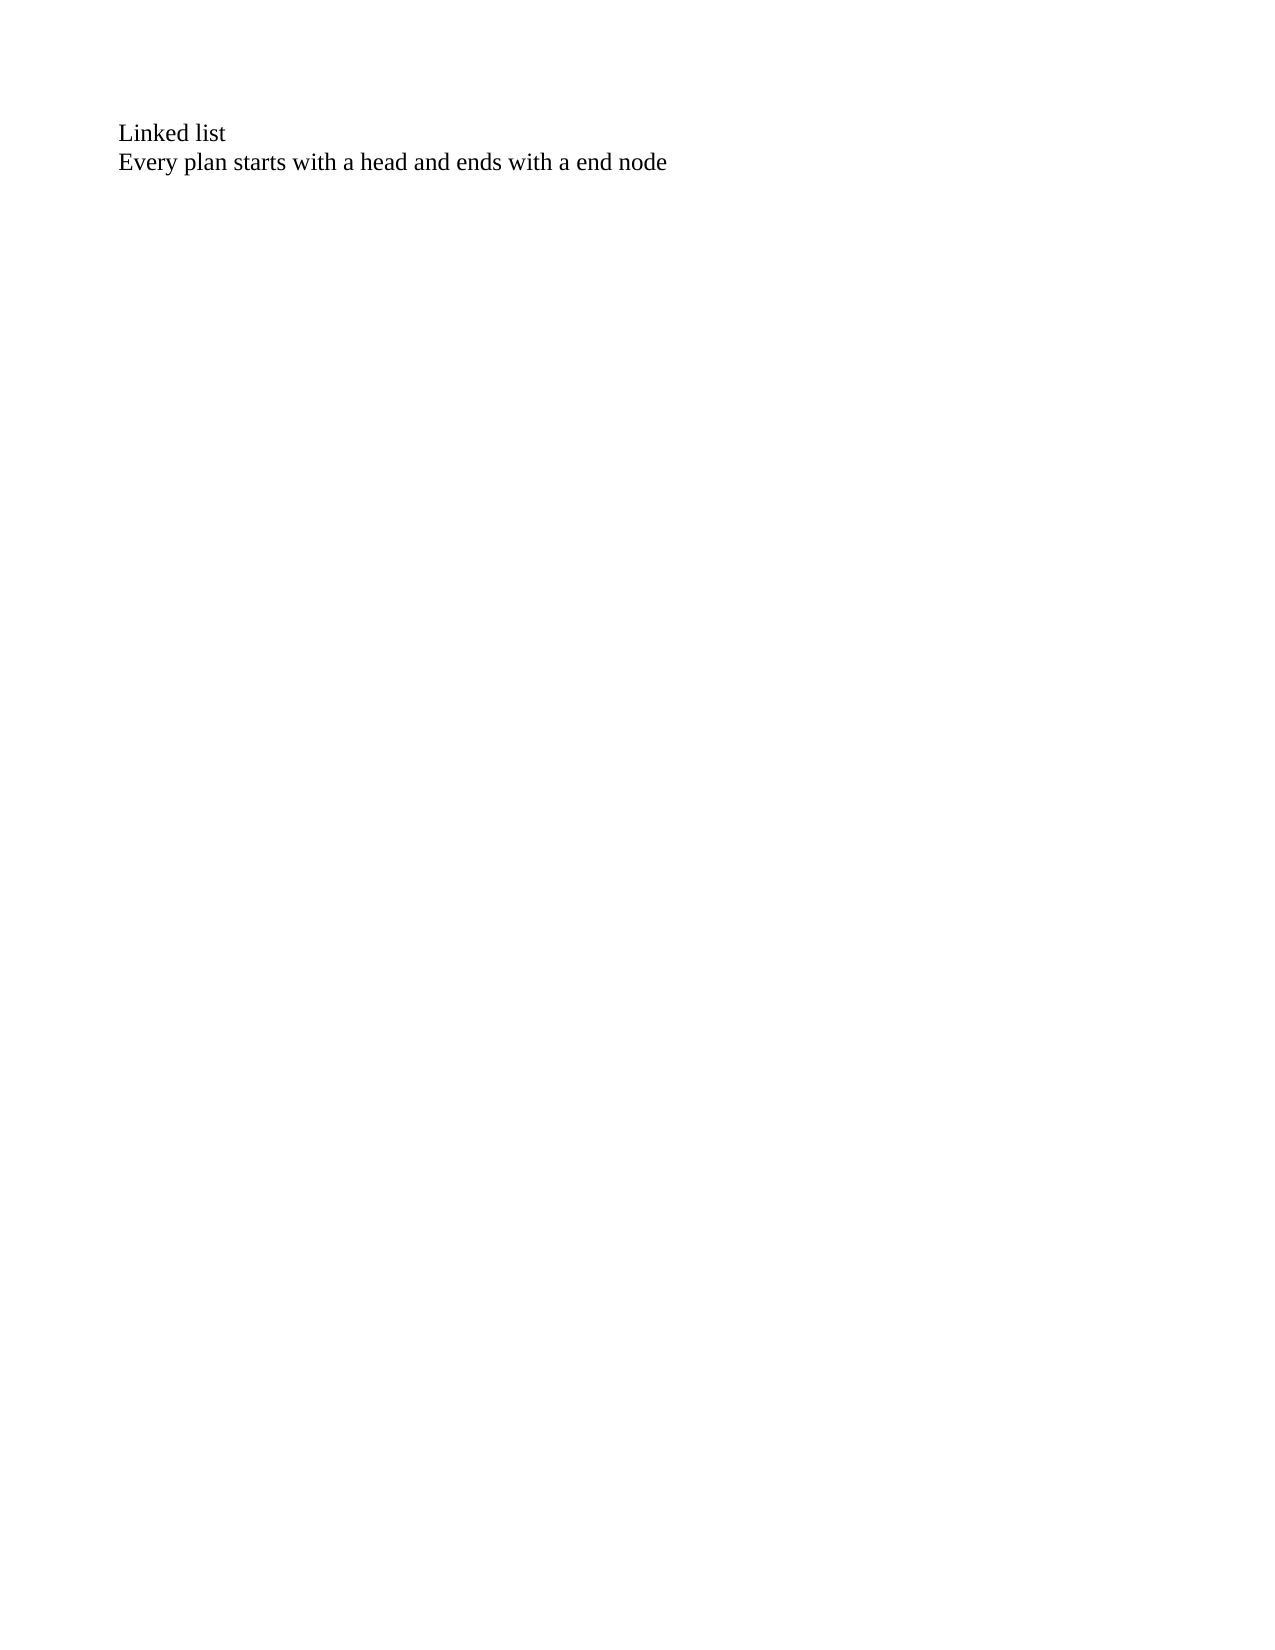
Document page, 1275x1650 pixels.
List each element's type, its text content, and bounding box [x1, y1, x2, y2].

text Every plan starts with a head and ends with a end node [118, 147, 1157, 176]
text Linked list [118, 118, 1157, 147]
